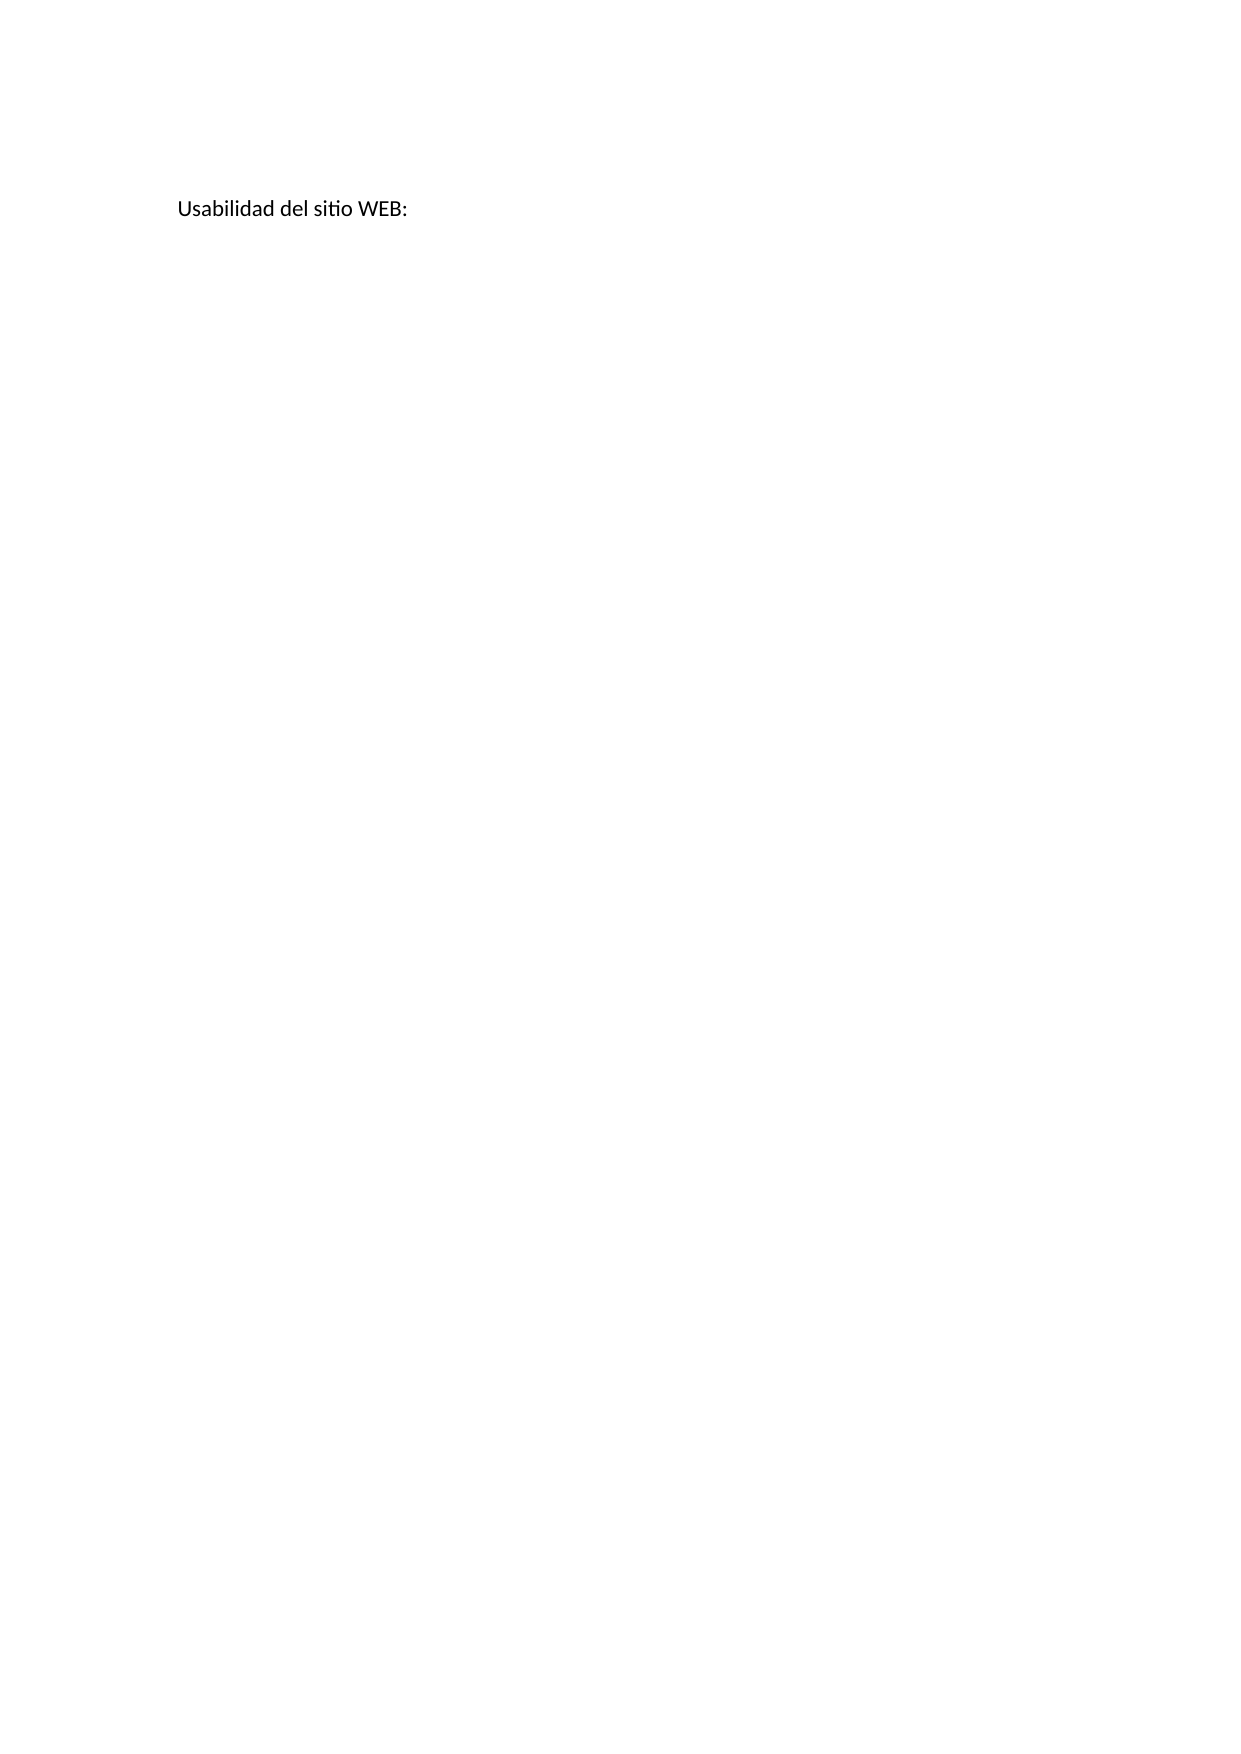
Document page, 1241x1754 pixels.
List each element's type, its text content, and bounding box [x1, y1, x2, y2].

text Usabilidad del sitio WEB: [177, 194, 1063, 222]
